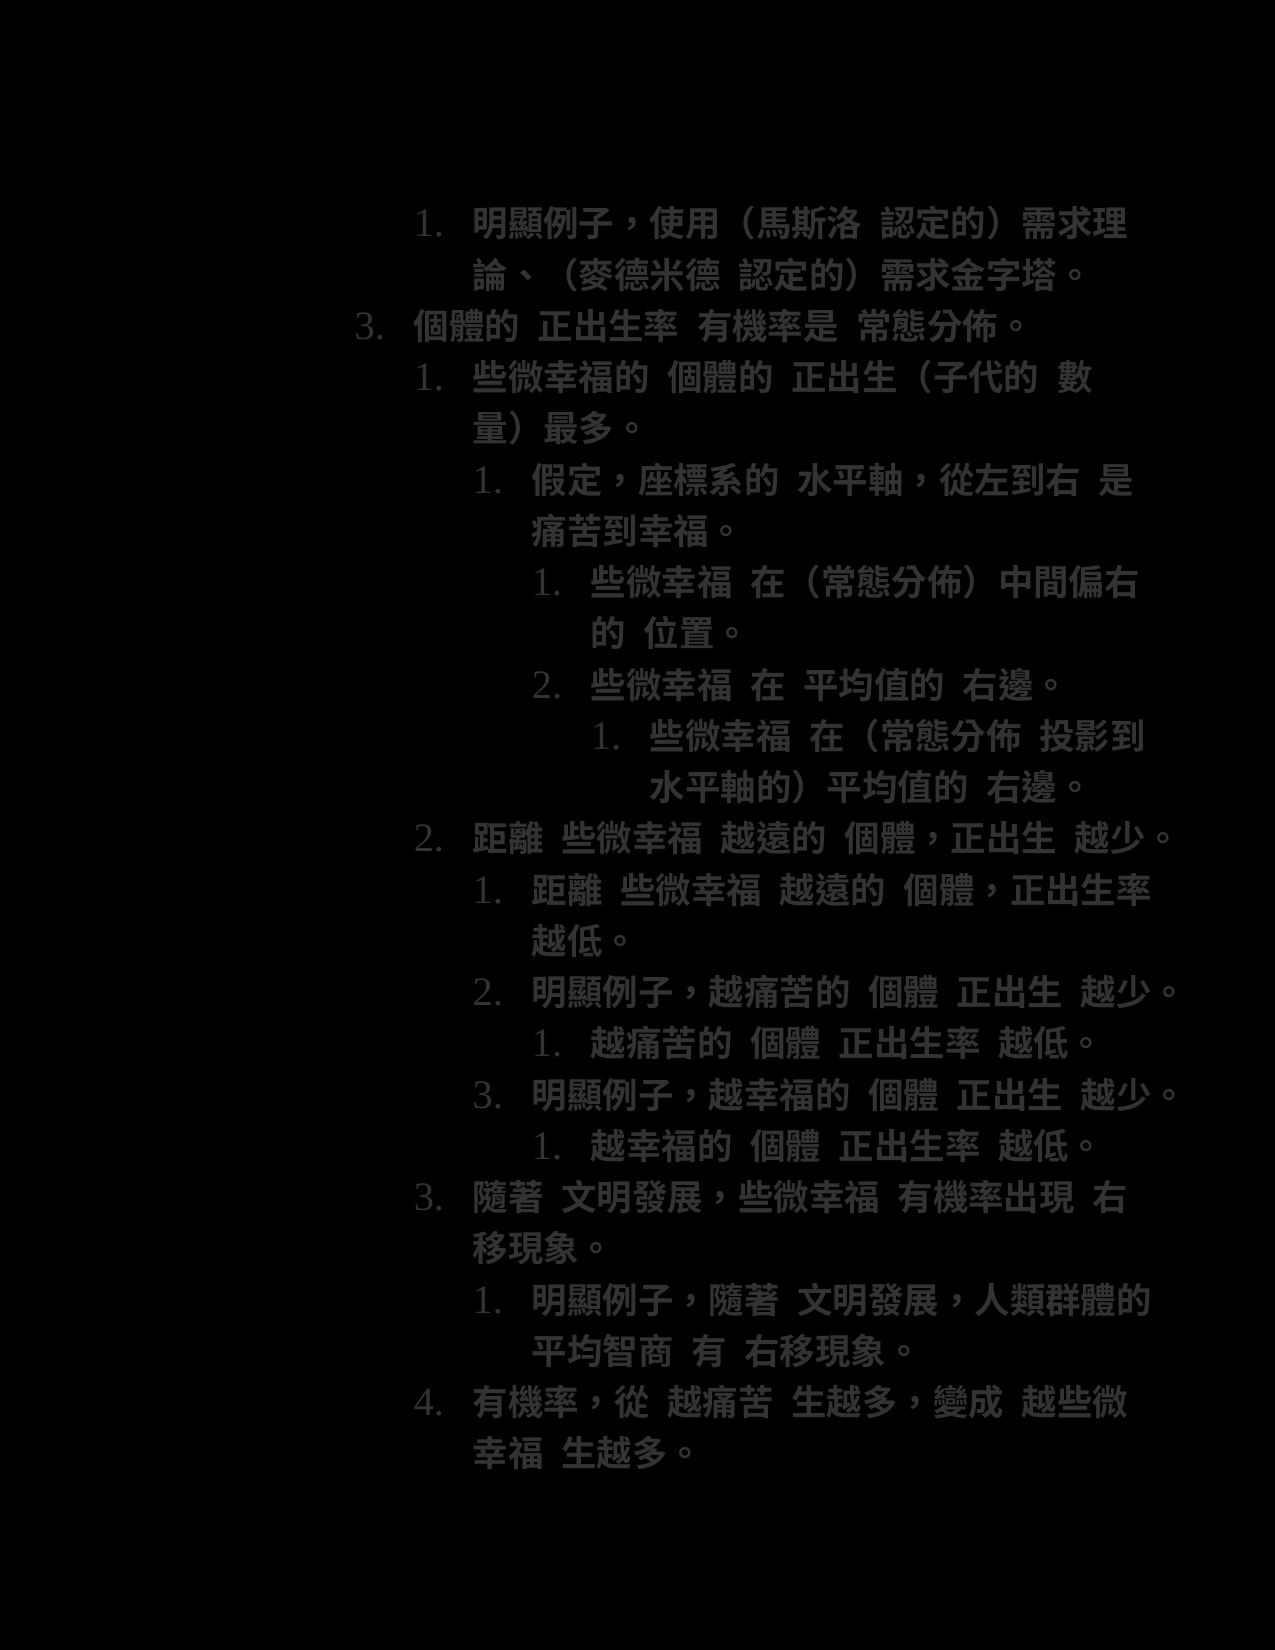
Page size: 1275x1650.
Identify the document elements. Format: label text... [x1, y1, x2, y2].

list 距離 些微幸福 越遠的 個體，正出生 越少。 [413, 811, 1157, 862]
list 明顯例子，使用（馬斯洛 認定的）需求理論、（麥德米德 認定的）需求金字塔。 [413, 196, 1157, 298]
list 越痛苦的 個體 正出生率 越低。 [532, 1016, 1157, 1067]
list 些微幸福 在（常態分佈）中間偏右的 位置。 [532, 554, 1157, 657]
list 些微幸福的 個體的 正出生（子代的 數量）最多。 [413, 349, 1157, 452]
list 有機率，從 越痛苦 生越多，變成 越些微幸福 生越多。 [413, 1374, 1157, 1477]
list 明顯例子，隨著 文明發展，人類群體的 平均智商 有 右移現象。 [472, 1272, 1157, 1374]
list 假定，座標系的 水平軸，從左到右 是 痛苦到幸福。 [472, 452, 1157, 554]
list 明顯例子，越痛苦的 個體 正出生 越少。 [472, 964, 1157, 1016]
list 越幸福的 個體 正出生率 越低。 [532, 1118, 1157, 1169]
list 距離 些微幸福 越遠的 個體，正出生率 越低。 [472, 862, 1157, 964]
list 明顯例子，越幸福的 個體 正出生 越少。 [472, 1067, 1157, 1118]
list 個體的 正出生率 有機率是 常態分佈。 [354, 298, 1157, 349]
list 些微幸福 在（常態分佈 投影到 水平軸的）平均值的 右邊。 [591, 708, 1157, 811]
list 些微幸福 在 平均值的 右邊。 [532, 657, 1157, 708]
list 隨著 文明發展，些微幸福 有機率出現 右移現象。 [413, 1169, 1157, 1272]
